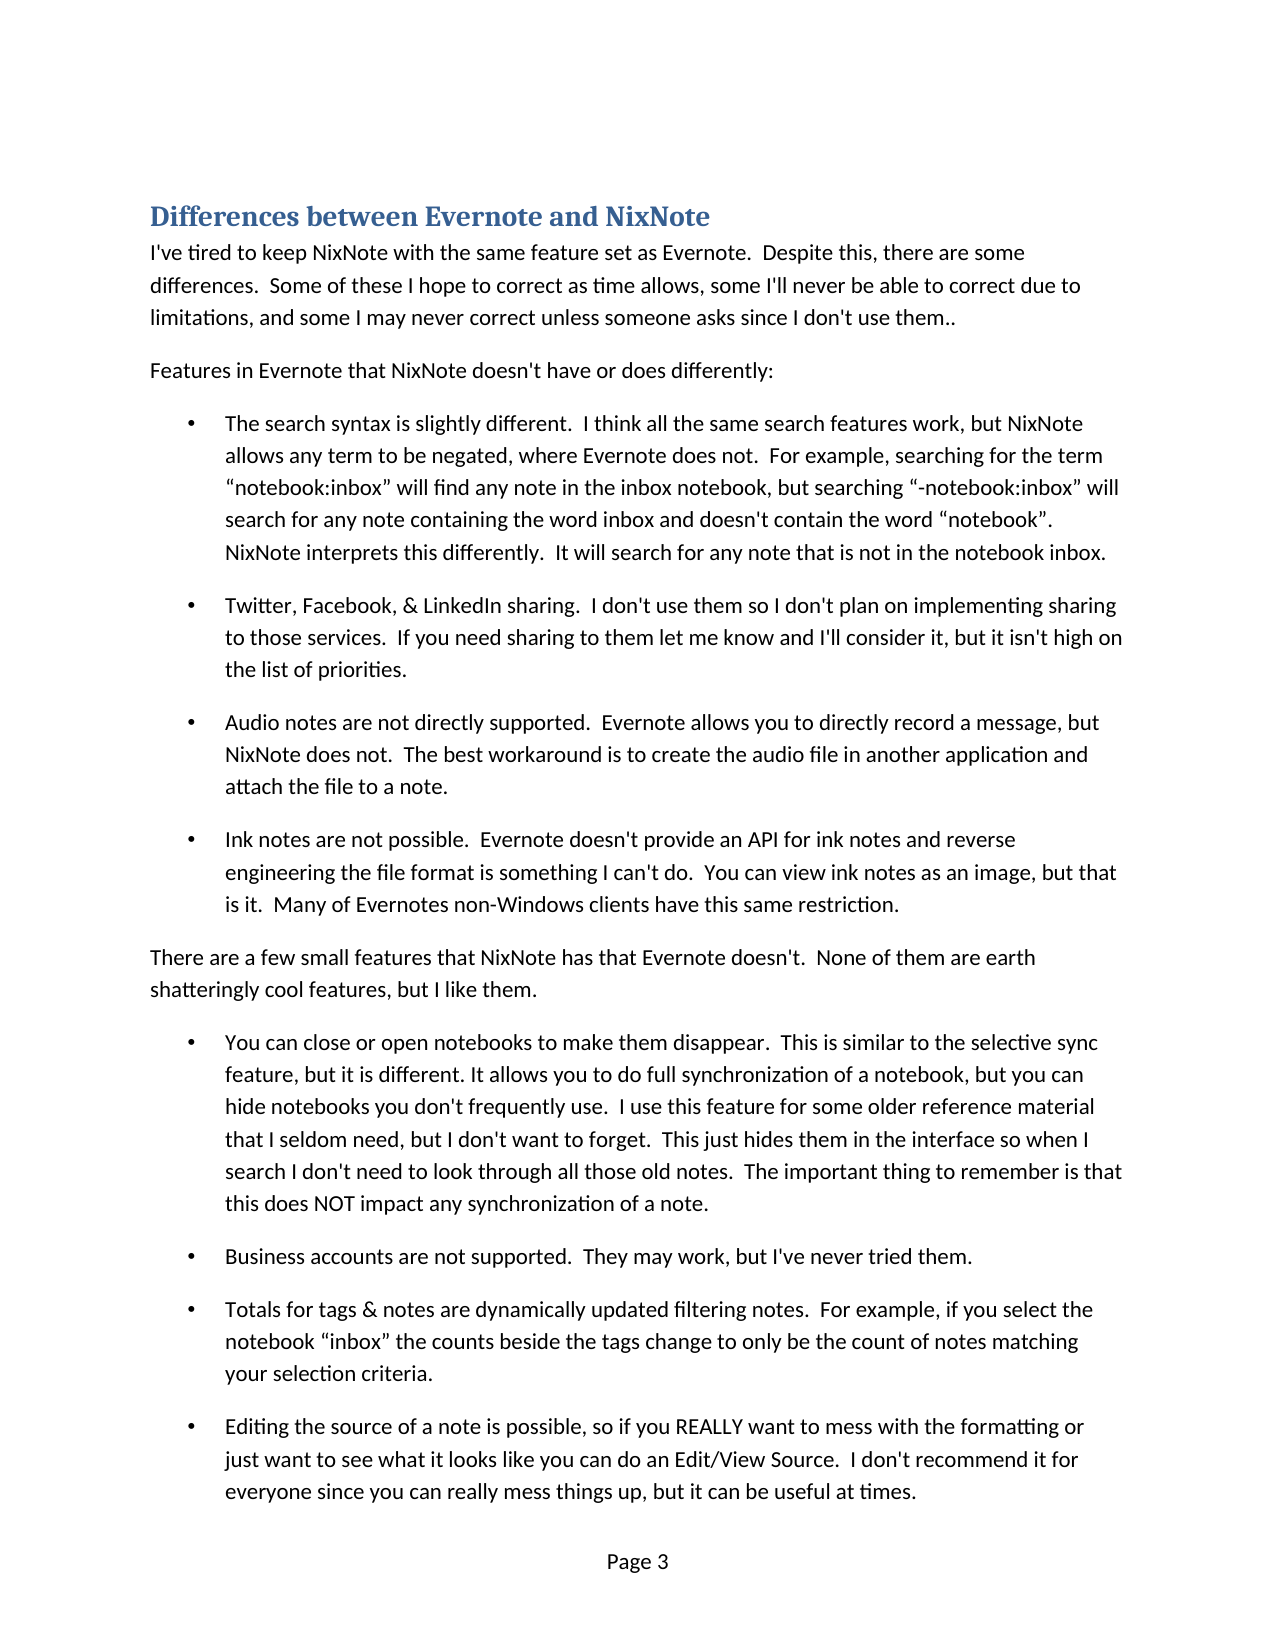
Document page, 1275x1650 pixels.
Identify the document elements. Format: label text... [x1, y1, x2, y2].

list Business accounts are not supported. They may work, but I've never tried them. [187, 1242, 1125, 1270]
text I've tired to keep NixNote with the same feature set as Evernote. Despite this, there are some differences. Some of these I hope to correct as time allows, some I'll never be able to correct due to limitations, and some I may never correct unless someone asks since I don't use them.. [150, 238, 1125, 331]
list Editing the source of a note is possible, so if you REALLY want to mess with the formatting or just want to see what it looks like you can do an Edit/View Source. I don't recommend it for everyone since you can really mess things up, but it can be useful at times. [187, 1412, 1125, 1505]
text There are a few small features that NixNote has that Evernote doesn't. None of them are earth shatteringly cool features, but I like them. [150, 943, 1125, 1003]
list Audio notes are not directly supported. Evernote allows you to directly record a message, but NixNote does not. The best workaround is to create the audio file in another application and attach the file to a note. [187, 708, 1125, 801]
list Twitter, Facebook, & LinkedIn sharing. I don't use them so I don't plan on implementing sharing to those services. If you need sharing to them let me know and I'll consider it, but it isn't high on the list of priorities. [187, 591, 1125, 683]
list Totals for tags & notes are dynamically updated filtering notes. For example, if you select the notebook “inbox” the counts beside the tags change to only be the count of notes matching your selection criteria. [187, 1295, 1125, 1387]
text Features in Evernote that NixNote doesn't have or does differently: [150, 356, 1125, 384]
list You can close or open notebooks to make them disappear. This is similar to the selective sync feature, but it is different. It allows you to do full synchronization of a notebook, but you can hide notebooks you don't frequently use. I use this feature for some older reference material that I seldom need, but I don't want to forget. This just hides them in the interface so when I search I don't need to look through all those old notes. The important thing to remember is that this does NOT impact any synchronization of a note. [187, 1028, 1125, 1217]
subtitle Differences between Evernote and NixNote [150, 200, 1125, 233]
list The search syntax is slightly different. I think all the same search features work, but NixNote allows any term to be negated, where Evernote does not. For example, searching for the term “notebook:inbox” will find any note in the inbox notebook, but searching “-notebook:inbox” will search for any note containing the word inbox and doesn't contain the word “notebook”. NixNote interprets this differently. It will search for any note that is not in the notebook inbox. [187, 409, 1125, 566]
list Ink notes are not possible. Evernote doesn't provide an API for ink notes and reverse engineering the file format is something I can't do. You can view ink notes as an image, but that is it. Many of Evernotes non-Windows clients have this same restriction. [187, 826, 1125, 918]
